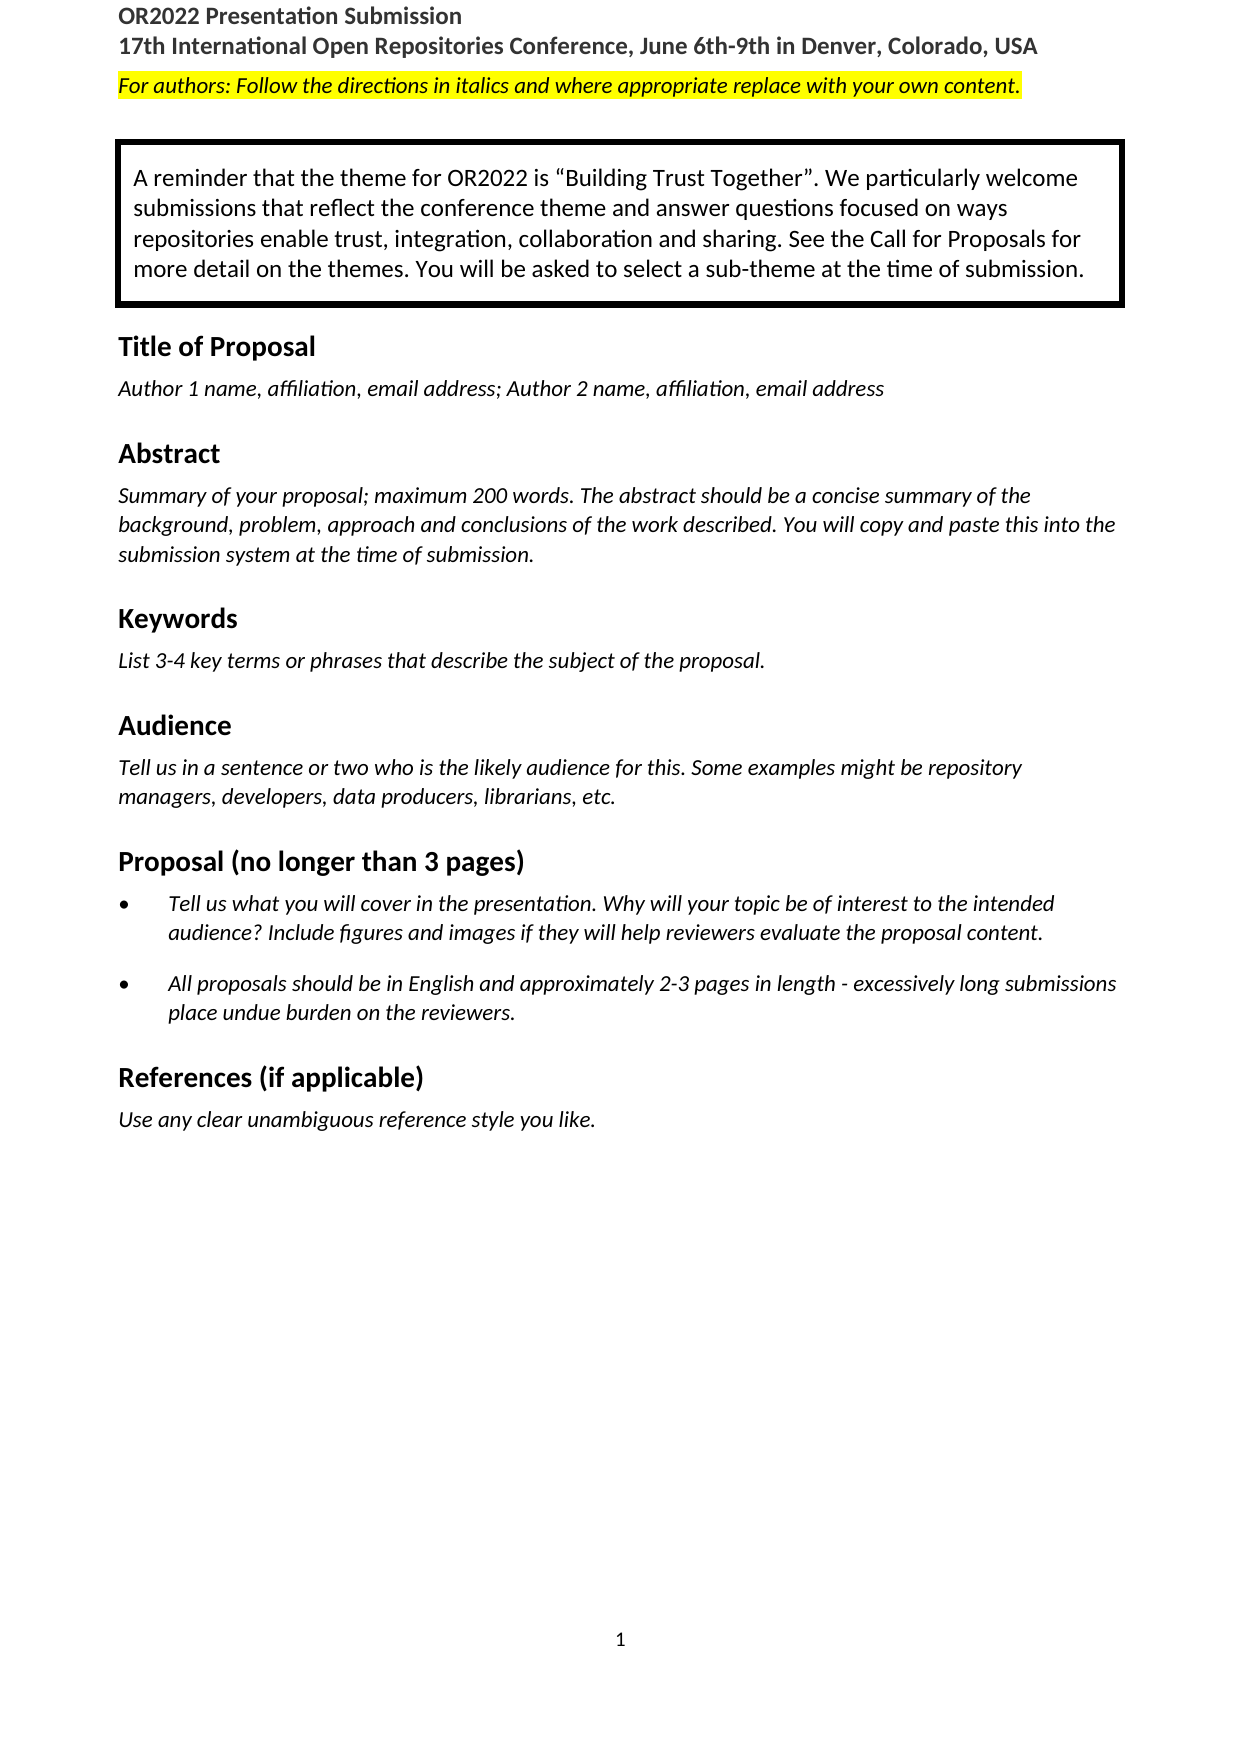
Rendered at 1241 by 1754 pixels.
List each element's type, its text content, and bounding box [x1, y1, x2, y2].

text Summary of your proposal; maximum 200 words. The abstract should be a concise summary of the background, problem, approach and conclusions of the work described. You will copy and paste this into the submission system at the time of submission. [118, 481, 1122, 568]
list Tell us what you will cover in the presentation. Why will your topic be of interest to the intended audience? Include figures and images if they will help reviewers evaluate the proposal content. [118, 889, 1122, 946]
text Author 1 name, affiliation, email address; Author 2 name, affiliation, email address [118, 374, 1122, 402]
text List 3-4 key terms or phrases that describe the subject of the proposal. [118, 646, 1122, 674]
subtitle Abstract [118, 435, 1122, 471]
subtitle Title of Proposal [118, 328, 1122, 364]
text 17th International Open Repositories Conference, June 6th-9th in Denver, Colorado, USA [118, 31, 1122, 61]
subtitle References (if applicable) [118, 1059, 1122, 1094]
text Use any clear unambiguous reference style you like. [118, 1105, 1122, 1133]
list All proposals should be in English and approximately 2-3 pages in length - excessively long submissions place undue burden on the reviewers. [118, 969, 1122, 1026]
text Tell us in a sentence or two who is the likely audience for this. Some examples might be repository managers, developers, data producers, librarians, etc. [118, 753, 1122, 810]
table_header A reminder that the theme for OR2022 is “Building Trust Together”. We particularly welcome submissions that reflect the conference theme and answer questions focused on ways repositories enable trust, integration, collaboration and sharing. See the Call for Proposals for more detail on the themes. You will be asked to select a sub-theme at the time of submission. [121, 145, 1119, 301]
subtitle Proposal (no longer than 3 pages) [118, 843, 1122, 879]
subtitle Audience [118, 707, 1122, 743]
subtitle Keywords [118, 600, 1122, 636]
text For authors: Follow the directions in italics and where appropriate replace with your own content. [118, 71, 1122, 128]
text OR2022 Presentation Submission [118, 0, 1122, 31]
